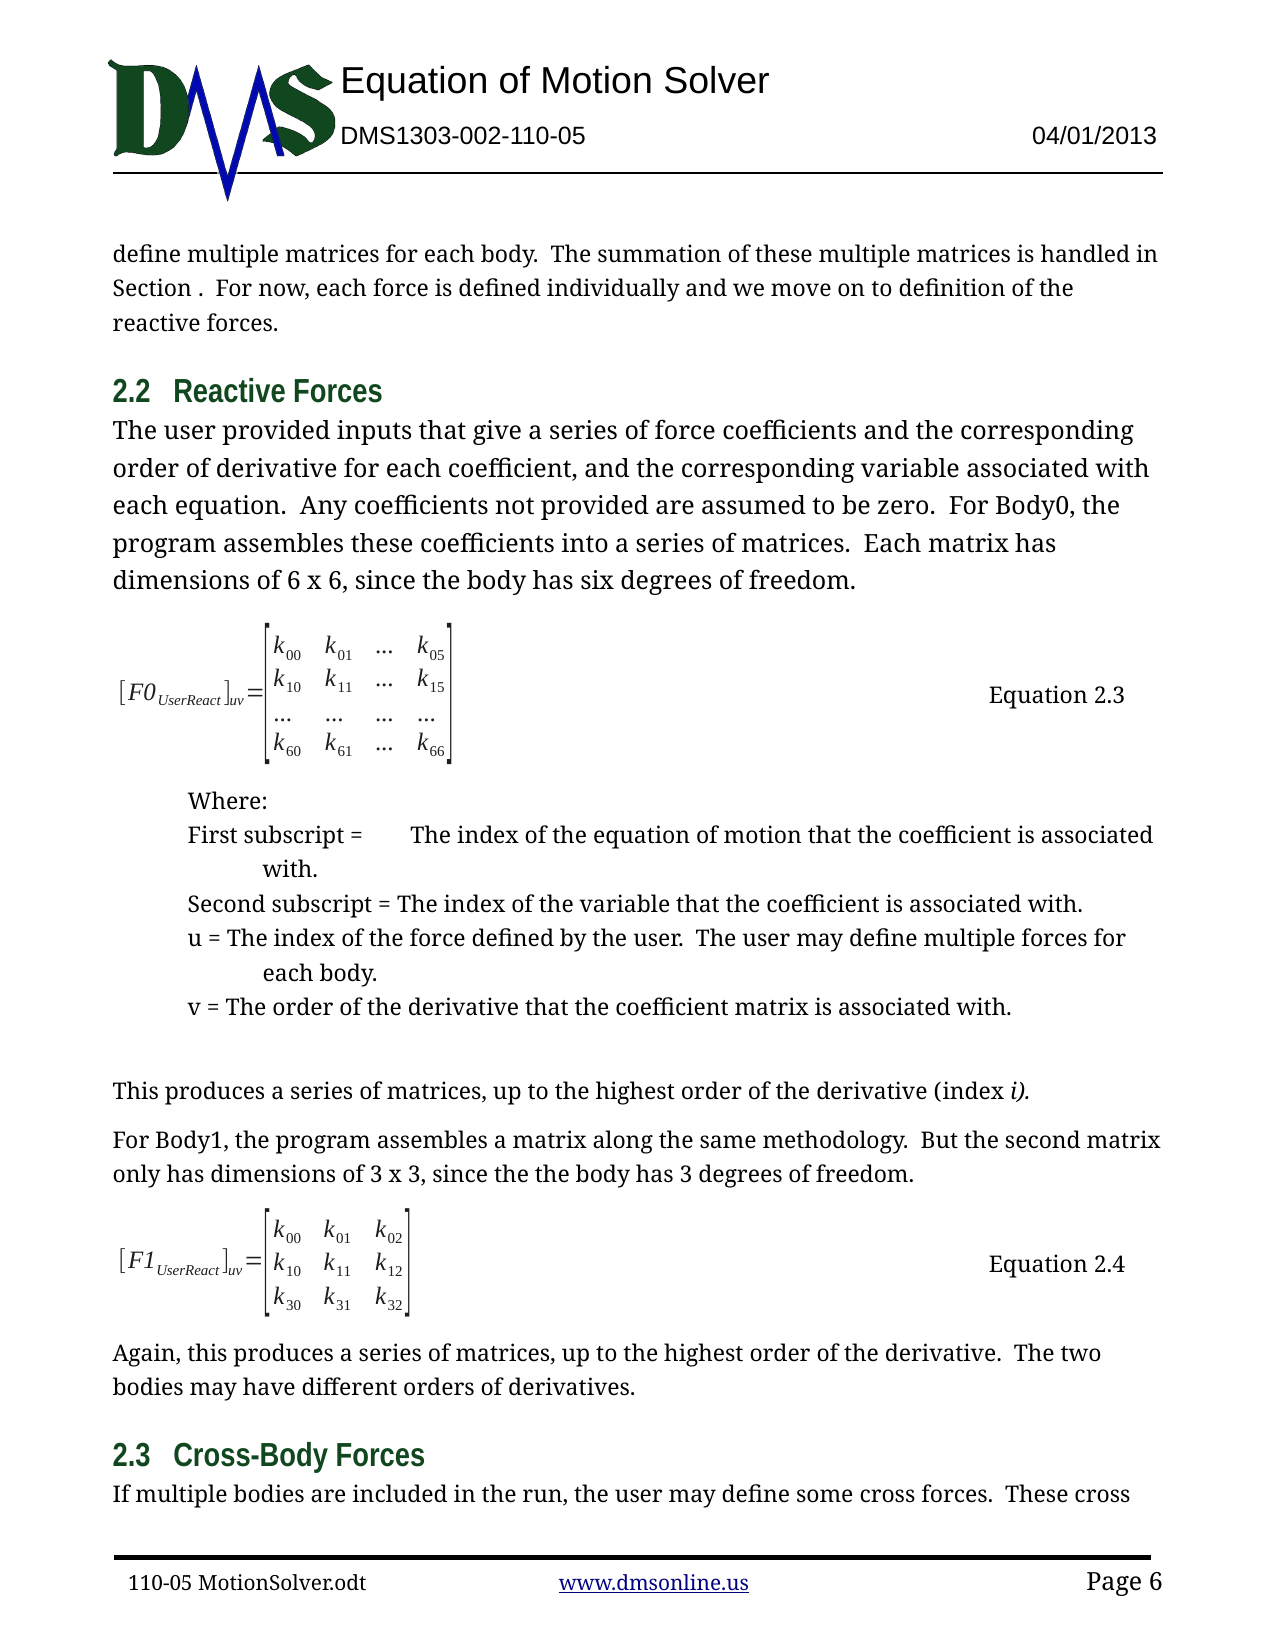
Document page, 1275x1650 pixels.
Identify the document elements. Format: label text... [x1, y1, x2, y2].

text This produces a series of matrices, up to the highest order of the derivative (index i). [112, 1074, 1162, 1106]
text The user provided inputs that give a series of force coefficients and the corresponding order of derivative for each coefficient, and the corresponding variable associated with each equation. Any coefficients not provided are assumed to be zero. For Body0, the program assembles these coefficients into a series of matrices. Each matrix has dimensions of 6 x 6, since the body has six degrees of freedom. [112, 413, 1162, 597]
text If multiple bodies are included in the run, the user may define some cross forces. These cross [112, 1477, 1162, 1509]
subtitle Reactive Forces [112, 371, 1162, 409]
text u = The index of the force defined by the user. The user may define multiple forces for each body. [187, 922, 1162, 988]
text v = The order of the derivative that the coefficient matrix is associated with. [187, 991, 1162, 1022]
text First subscript = The index of the equation of motion that the coefficient is associated with. [187, 819, 1162, 884]
picture [105, 56, 338, 204]
text For Body1, the program assembles a matrix along the same methodology. But the second matrix only has dimensions of 3 x 3, since the the body has 3 degrees of freedom. [112, 1124, 1162, 1189]
text Where: [187, 784, 1162, 816]
subtitle Cross-Body Forces [112, 1436, 1162, 1474]
text Equation 2.4 [112, 1208, 1162, 1319]
text Second subscript = The index of the variable that the coefficient is associated with. [187, 888, 1162, 919]
text define multiple matrices for each body. The summation of these multiple matrices is handled in Section . For now, each force is defined individually and we move on to definition of the reactive forces. [112, 238, 1162, 338]
text Again, this produces a series of matrices, up to the highest order of the derivative. The two bodies may have different orders of derivatives. [112, 1337, 1162, 1402]
text Equation 2.3 [112, 622, 1162, 766]
